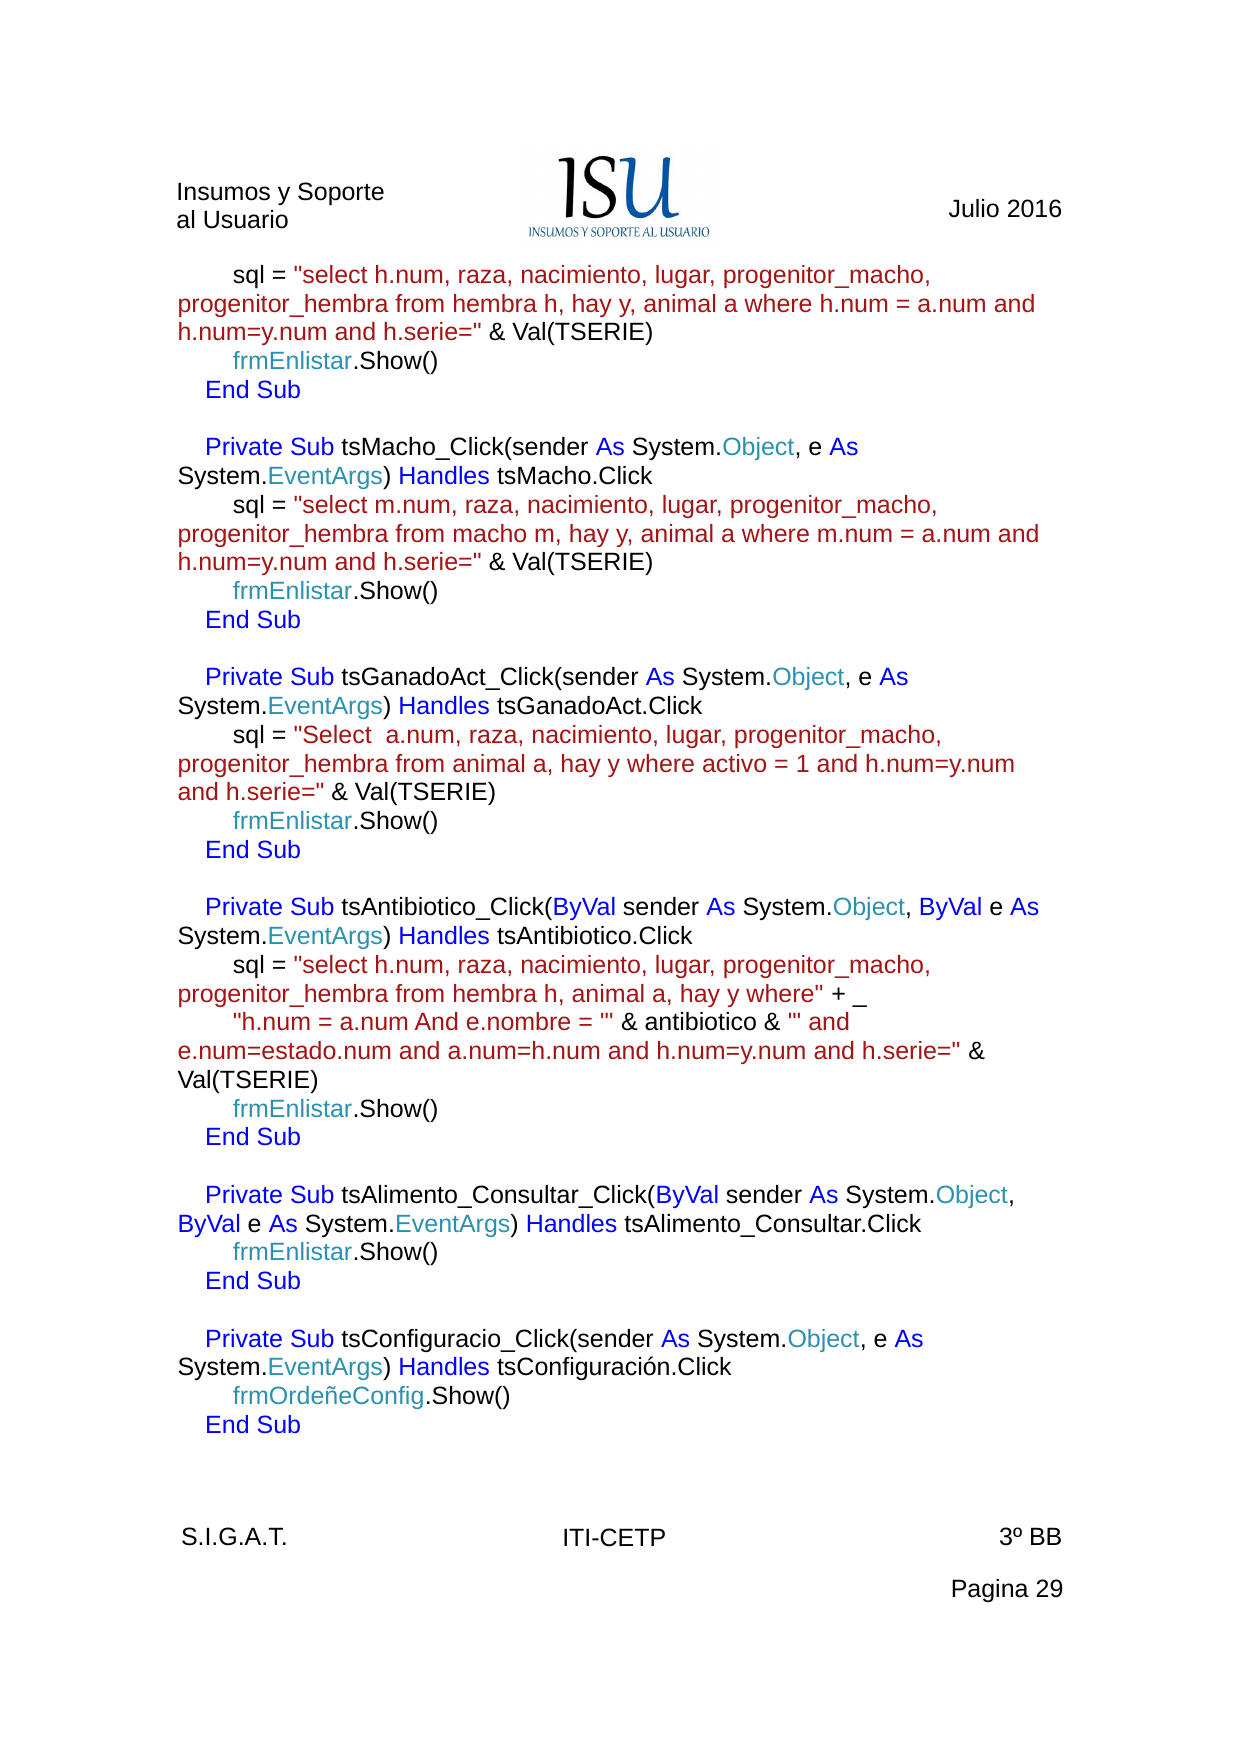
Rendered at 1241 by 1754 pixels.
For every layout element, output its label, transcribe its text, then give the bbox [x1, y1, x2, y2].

picture [517, 138, 723, 252]
text Private Sub tsConfiguracio_Click(sender As System.Object, e As System.EventArgs) Handles tsConfiguración.Click [177, 1323, 1063, 1381]
text End Sub [177, 1122, 1063, 1151]
text frmEnlistar.Show() [177, 1237, 1063, 1266]
text frmEnlistar.Show() [177, 576, 1063, 605]
text End Sub [177, 1266, 1063, 1295]
text Private Sub tsMacho_Click(sender As System.Object, e As System.EventArgs) Handles tsMacho.Click [177, 432, 1063, 490]
text Private Sub tsGanadoAct_Click(sender As System.Object, e As System.EventArgs) Handles tsGanadoAct.Click [177, 662, 1063, 720]
text sql = "select h.num, raza, nacimiento, lugar, progenitor_macho, progenitor_hembra from hembra h, animal a, hay y where" + _ [177, 950, 1063, 1007]
text "h.num = a.num And e.nombre = '" & antibiotico & "' and e.num=estado.num and a.num=h.num and h.num=y.num and h.serie=" & Val(TSERIE) [177, 1007, 1063, 1093]
text End Sub [177, 375, 1063, 403]
text End Sub [177, 1410, 1063, 1438]
text End Sub [177, 605, 1063, 633]
text End Sub [177, 835, 1063, 863]
text frmOrdeñeConfig.Show() [177, 1381, 1063, 1410]
text sql = "Select a.num, raza, nacimiento, lugar, progenitor_macho, progenitor_hembra from animal a, hay y where activo = 1 and h.num=y.num and h.serie=" & Val(TSERIE) [177, 720, 1063, 806]
text Private Sub tsAlimento_Consultar_Click(ByVal sender As System.Object, ByVal e As System.EventArgs) Handles tsAlimento_Consultar.Click [177, 1180, 1063, 1237]
text sql = "select m.num, raza, nacimiento, lugar, progenitor_macho, progenitor_hembra from macho m, hay y, animal a where m.num = a.num and h.num=y.num and h.serie=" & Val(TSERIE) [177, 490, 1063, 576]
text frmEnlistar.Show() [177, 806, 1063, 835]
text sql = "select h.num, raza, nacimiento, lugar, progenitor_macho, progenitor_hembra from hembra h, hay y, animal a where h.num = a.num and h.num=y.num and h.serie=" & Val(TSERIE) [177, 260, 1063, 346]
text Private Sub tsAntibiotico_Click(ByVal sender As System.Object, ByVal e As System.EventArgs) Handles tsAntibiotico.Click [177, 892, 1063, 950]
text frmEnlistar.Show() [177, 346, 1063, 375]
text frmEnlistar.Show() [177, 1093, 1063, 1122]
